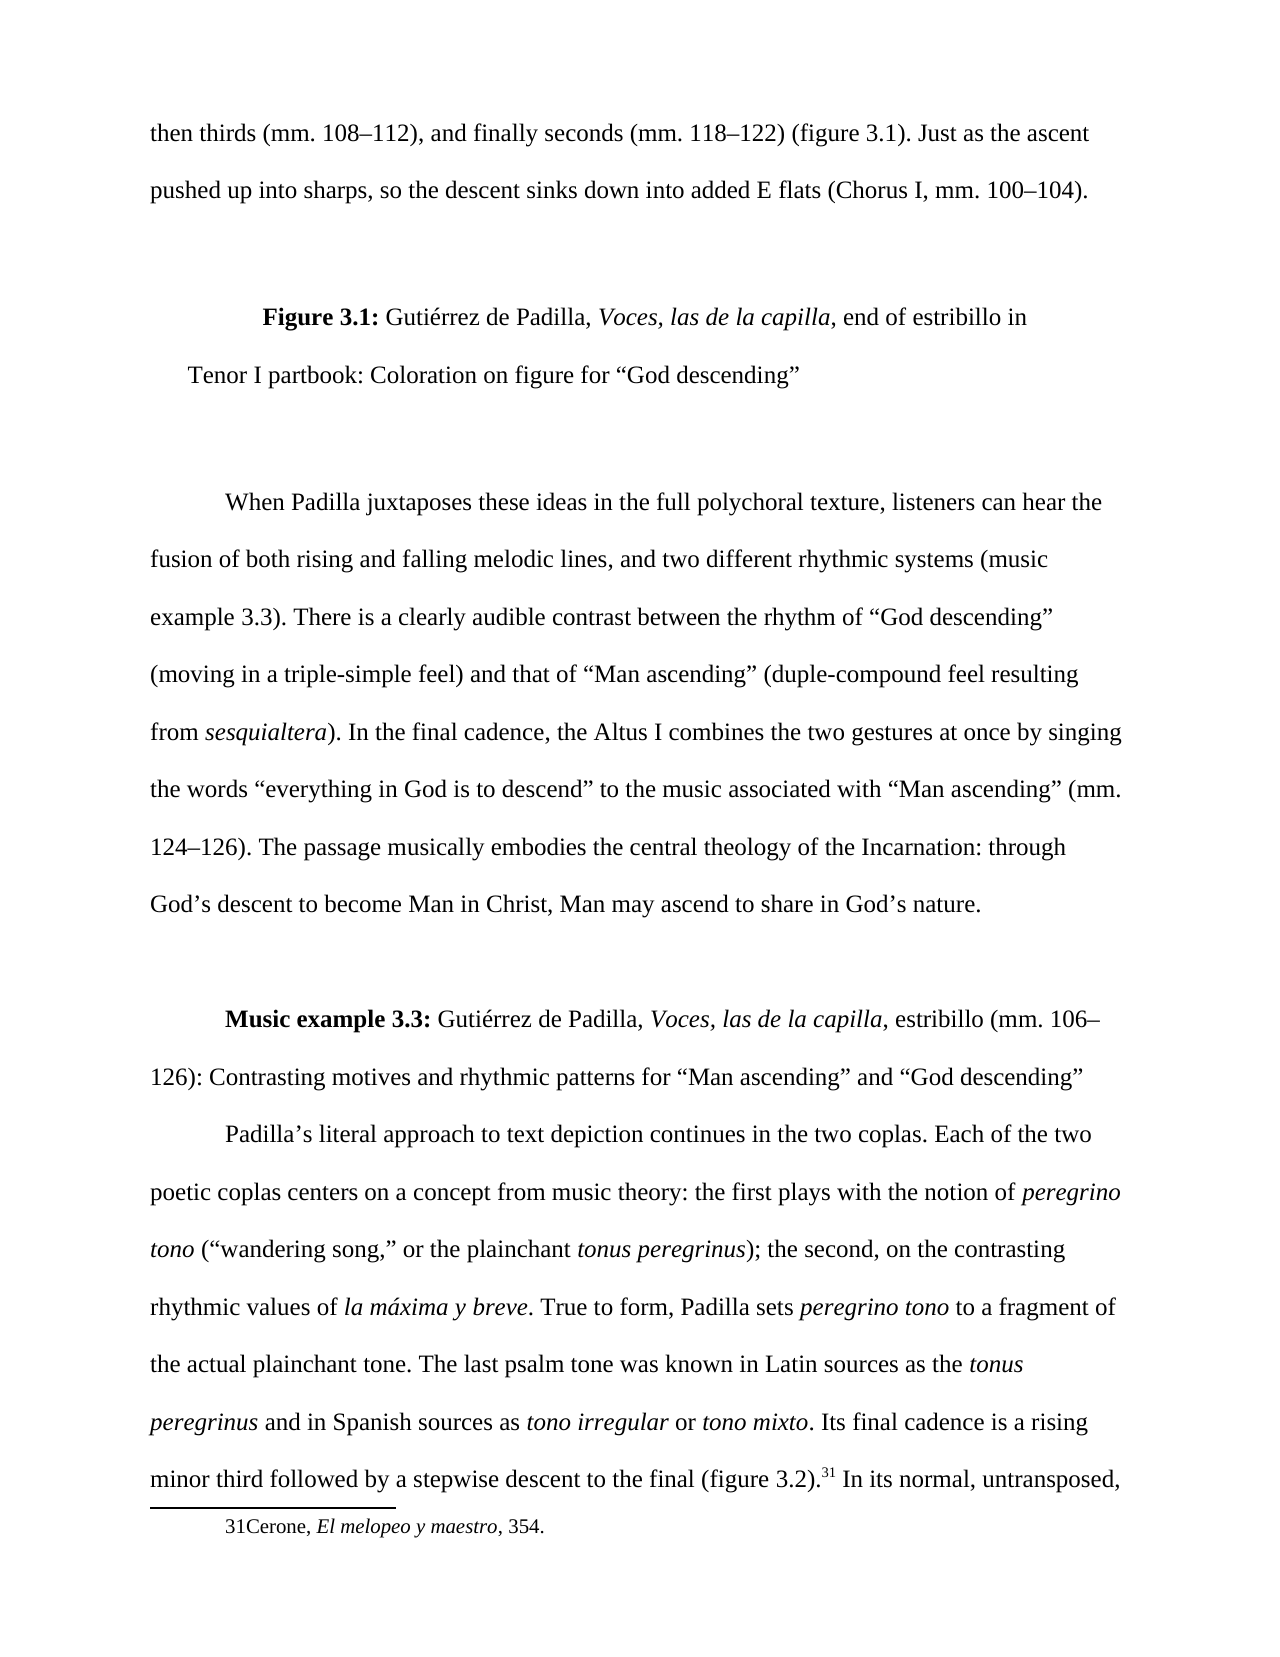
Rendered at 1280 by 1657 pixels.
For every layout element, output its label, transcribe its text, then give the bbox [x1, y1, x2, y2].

text then thirds (mm. 108–112), and finally seconds (mm. 118–122) (figure 3.1 ). Just as the ascent pushed up into sharps, so the descent sinks down into added E flats (Chorus I, mm. 100–104). [150, 118, 1130, 204]
text Music example 3.3: Gutiérrez de Padilla, Voces, las de la capilla, estribillo (mm. 106–126): Contrasting motives and rhythmic patterns for “Man ascending” and “God descending” [150, 1004, 1130, 1090]
text Figure 3.1: Gutiérrez de Padilla, Voces, las de la capilla, end of estribillo in Tenor I partbook: Coloration on figure for “God descending” [187, 302, 1092, 389]
text Padilla’s literal approach to text depiction continues in the two coplas. Each of the two poetic coplas centers on a concept from music theory: the first plays with the notion of peregrino tono (“wandering song,” or the plainchant tonus peregrinus); the second, on the contrasting rhythmic values of la máxima y breve. True to form, Padilla sets peregrino tono to a fragment of the actual plainchant tone. The last psalm tone was known in Latin sources as the tonus peregrinus and in Spanish sources as tono irregular or tono mixto. Its final cadence is a rising minor third followed by a stepwise descent to the final (figure 3.2). In its normal, untransposed, [150, 1119, 1130, 1493]
text When Padilla juxtaposes these ideas in the full polychoral texture, listeners can hear the fusion of both rising and falling melodic lines, and two different rhythmic systems (music example 3.3). There is a clearly audible contrast between the rhythm of “God descending” (moving in a triple-simple feel) and that of “Man ascending” (duple-compound feel resulting from sesquialtera). In the final cadence, the Altus I combines the two gestures at once by singing the words “everything in God is to descend” to the music associated with “Man ascending” (mm. 124–126). The passage musically embodies the central theology of the Incarnation: through God’s descent to become Man in Christ, Man may ascend to share in God’s nature. [150, 487, 1130, 918]
text Cerone, El melopeo y maestro, 354. [150, 1514, 1130, 1538]
